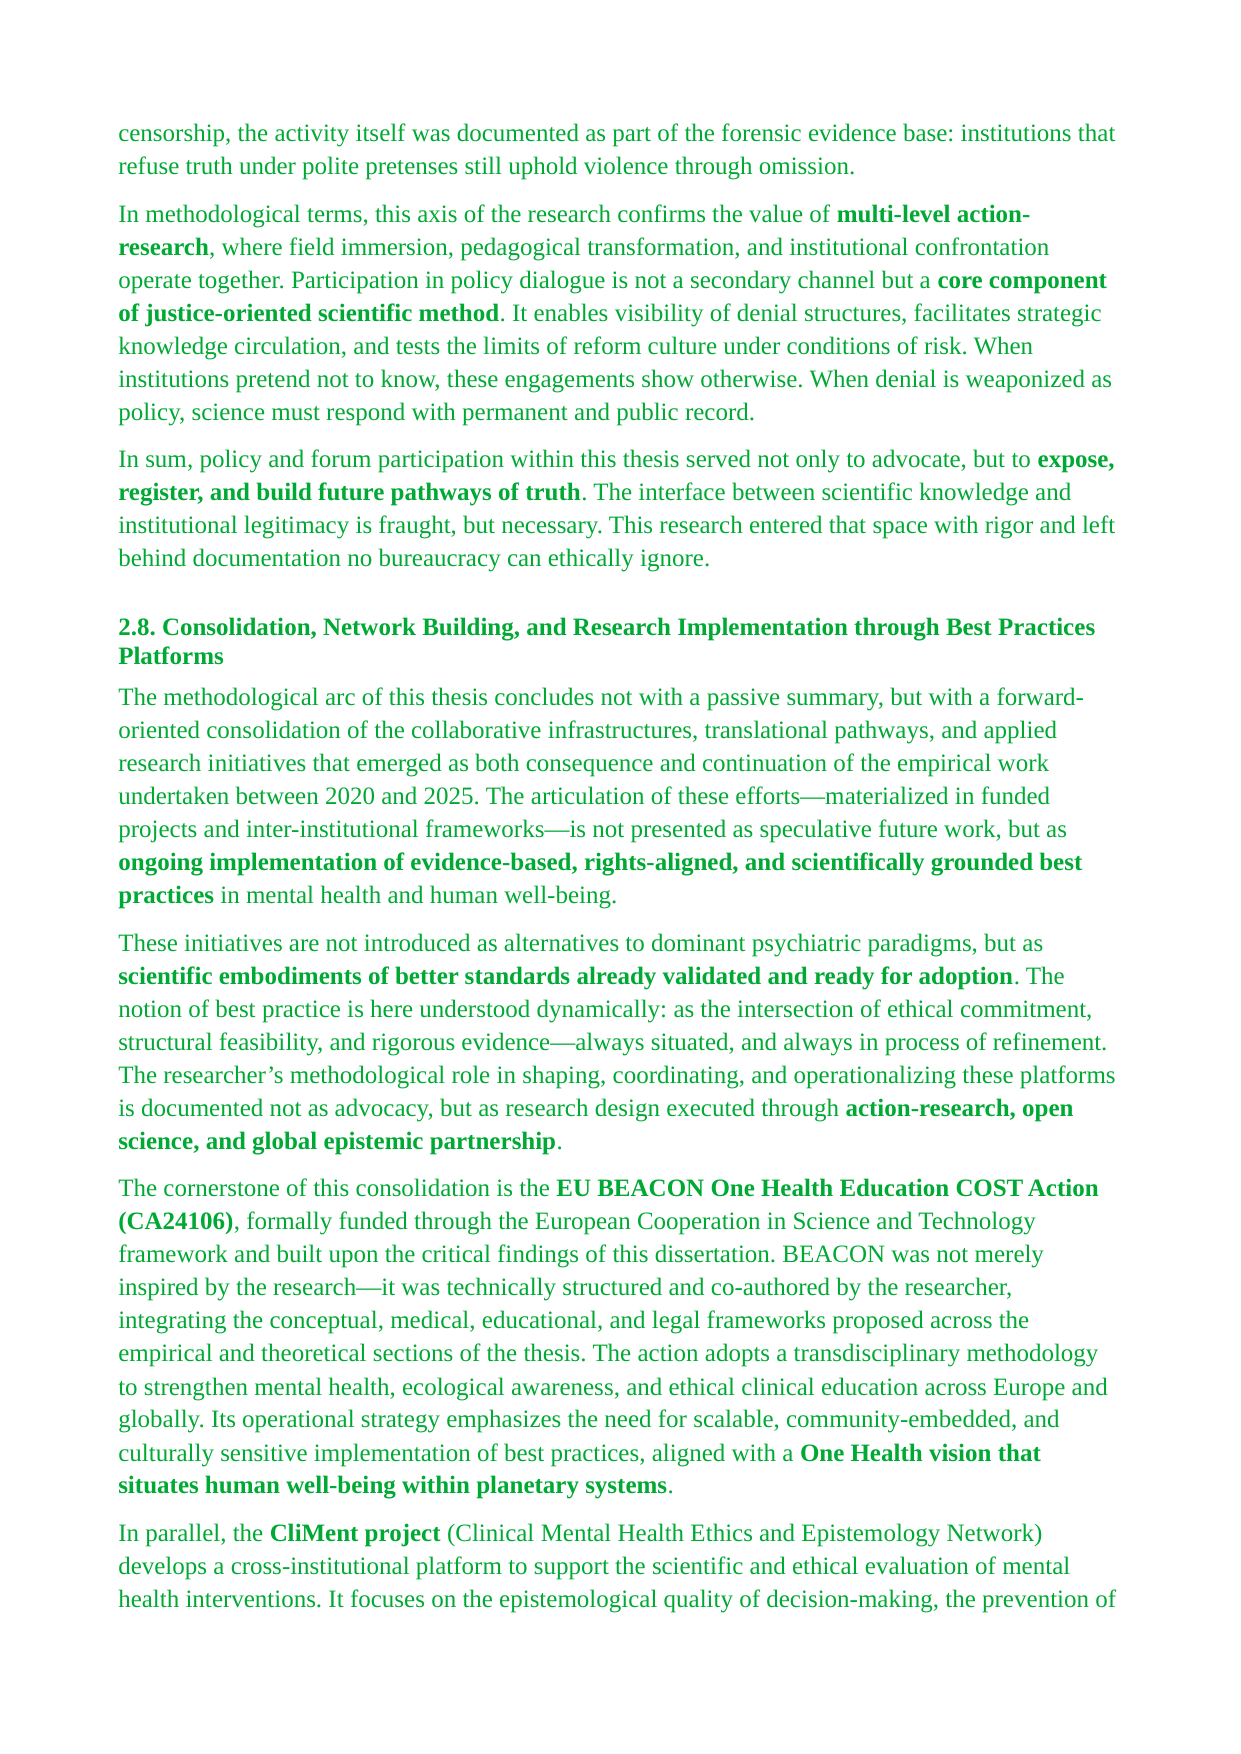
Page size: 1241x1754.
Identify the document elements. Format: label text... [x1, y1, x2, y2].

text The methodological arc of this thesis concludes not with a passive summary, but with a forward-oriented consolidation of the collaborative infrastructures, translational pathways, and applied research initiatives that emerged as both consequence and continuation of the empirical work undertaken between 2020 and 2025. The articulation of these efforts—materialized in funded projects and inter-institutional frameworks—is not presented as speculative future work, but as ongoing implementation of evidence-based, rights-aligned, and scientifically grounded best practices in mental health and human well-being. [118, 682, 1122, 909]
text In methodological terms, this axis of the research confirms the value of multi-level action-research, where field immersion, pedagogical transformation, and institutional confrontation operate together. Participation in policy dialogue is not a secondary channel but a core component of justice-oriented scientific method. It enables visibility of denial structures, facilitates strategic knowledge circulation, and tests the limits of reform culture under conditions of risk. When institutions pretend not to know, these engagements show otherwise. When denial is weaponized as policy, science must respond with permanent and public record. [118, 199, 1122, 426]
text In sum, policy and forum participation within this thesis served not only to advocate, but to expose, register, and build future pathways of truth. The interface between scientific knowledge and institutional legitimacy is fraught, but necessary. This research entered that space with rigor and left behind documentation no bureaucracy can ethically ignore. [118, 444, 1122, 572]
subtitle 2.8. Consolidation, Network Building, and Research Implementation through Best Practices Platforms [118, 612, 1122, 669]
text In parallel, the CliMent project (Clinical Mental Health Ethics and Epistemology Network) develops a cross-institutional platform to support the scientific and ethical evaluation of mental health interventions. It focuses on the epistemological quality of decision-making, the prevention of [118, 1518, 1122, 1613]
text censorship, the activity itself was documented as part of the forensic evidence base: institutions that refuse truth under polite pretenses still uphold violence through omission. [118, 118, 1122, 180]
text The cornerstone of this consolidation is the EU BEACON One Health Education COST Action (CA24106), formally funded through the European Cooperation in Science and Technology framework and built upon the critical findings of this dissertation. BEACON was not merely inspired by the research—it was technically structured and co-authored by the researcher, integrating the conceptual, medical, educational, and legal frameworks proposed across the empirical and theoretical sections of the thesis. The action adopts a transdisciplinary methodology to strengthen mental health, ecological awareness, and ethical clinical education across Europe and globally. Its operational strategy emphasizes the need for scalable, community-embedded, and culturally sensitive implementation of best practices, aligned with a One Health vision that situates human well-being within planetary systems. [118, 1173, 1122, 1499]
text These initiatives are not introduced as alternatives to dominant psychiatric paradigms, but as scientific embodiments of better standards already validated and ready for adoption. The notion of best practice is here understood dynamically: as the intersection of ethical commitment, structural feasibility, and rigorous evidence—always situated, and always in process of refinement. The researcher’s methodological role in shaping, coordinating, and operationalizing these platforms is documented not as advocacy, but as research design executed through action-research, open science, and global epistemic partnership. [118, 928, 1122, 1154]
